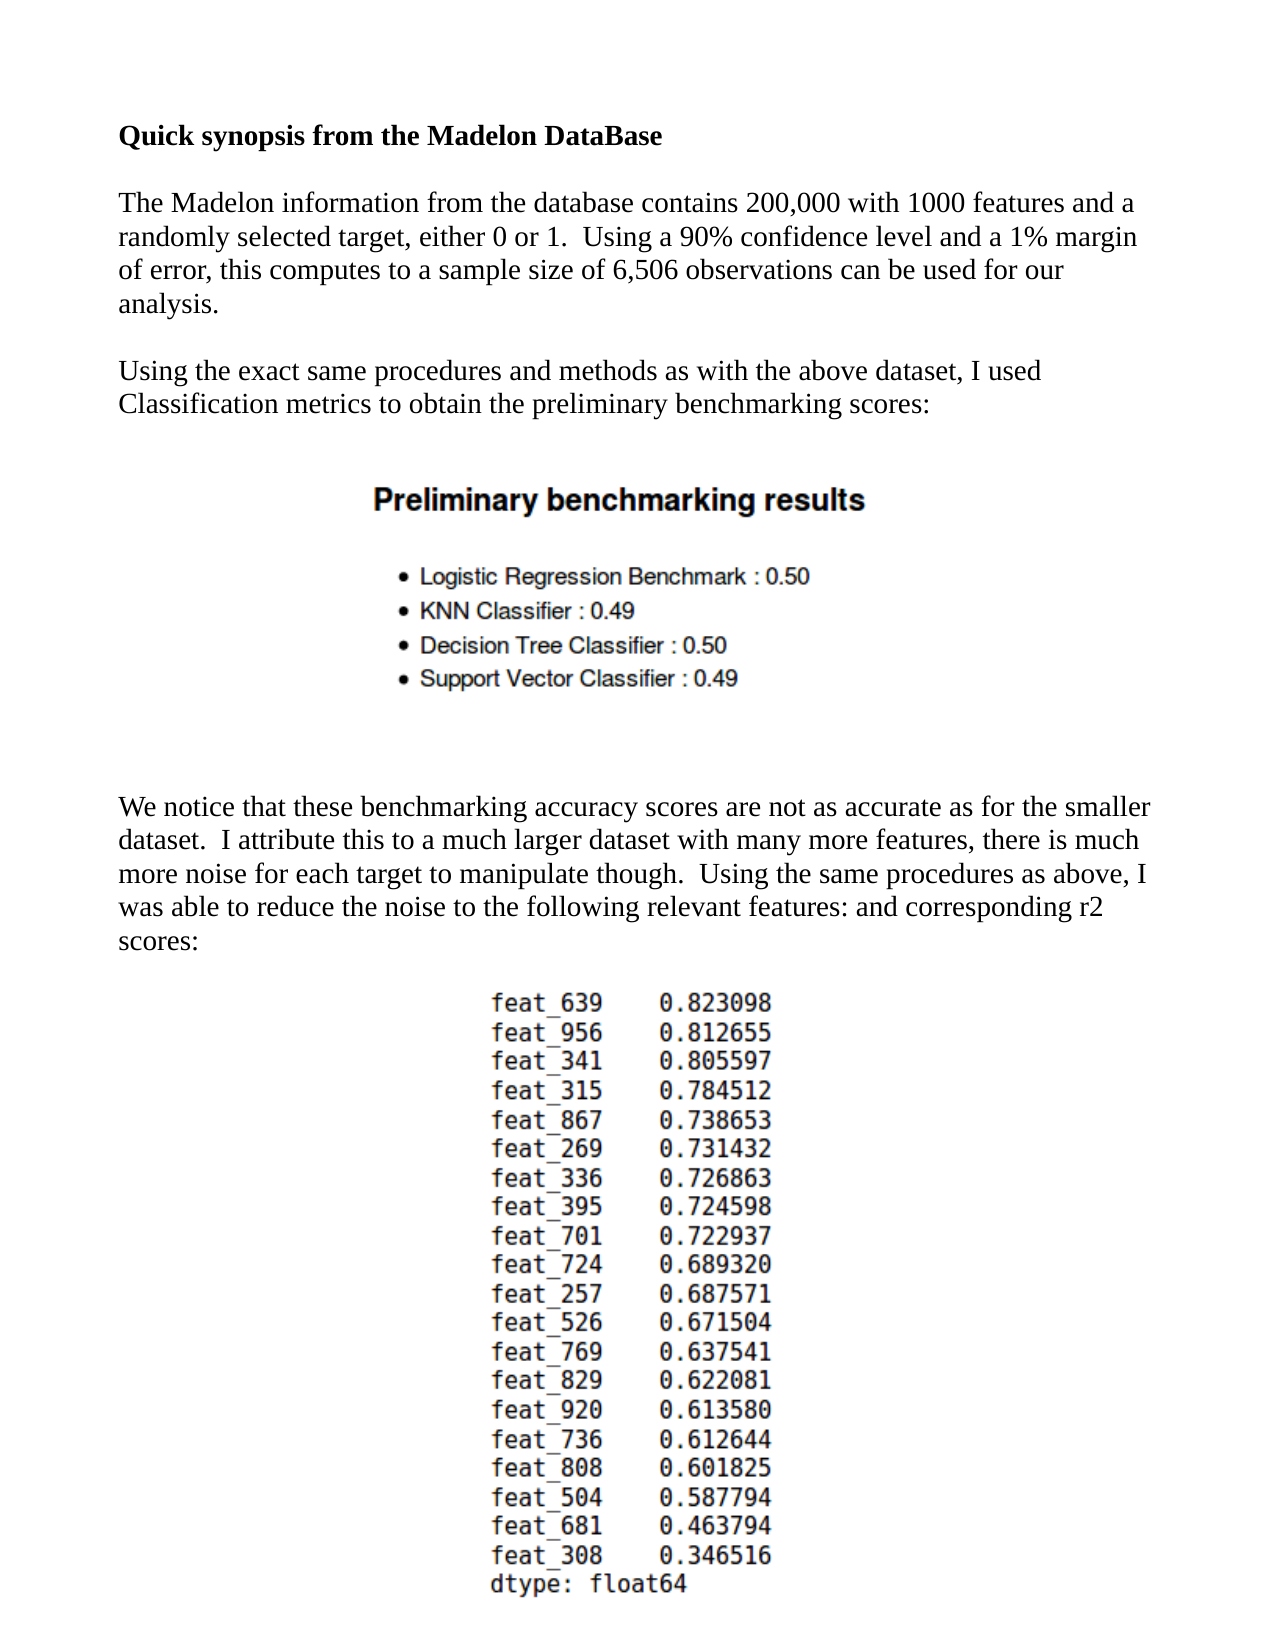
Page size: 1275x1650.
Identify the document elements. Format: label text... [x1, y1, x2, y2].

text Using the exact same procedures and methods as with the above dataset, I used Classification metrics to obtain the preliminary benchmarking scores: [118, 353, 1157, 420]
text We notice that these benchmarking accuracy scores are not as accurate as for the smaller dataset. I attribute this to a much larger dataset with many more features, there is much more noise for each target to manipulate though. Using the same procedures as above, I was able to reduce the noise to the following relevant features: and corresponding r2 scores: [118, 789, 1157, 957]
picture [481, 990, 794, 1602]
picture [334, 453, 941, 726]
text The Madelon information from the database contains 200,000 with 1000 features and a randomly selected target, either 0 or 1. Using a 90% confidence level and a 1% margin of error, this computes to a sample size of 6,506 observations can be used for our analysis. [118, 185, 1157, 319]
text Quick synopsis from the Madelon DataBase [118, 118, 1157, 152]
